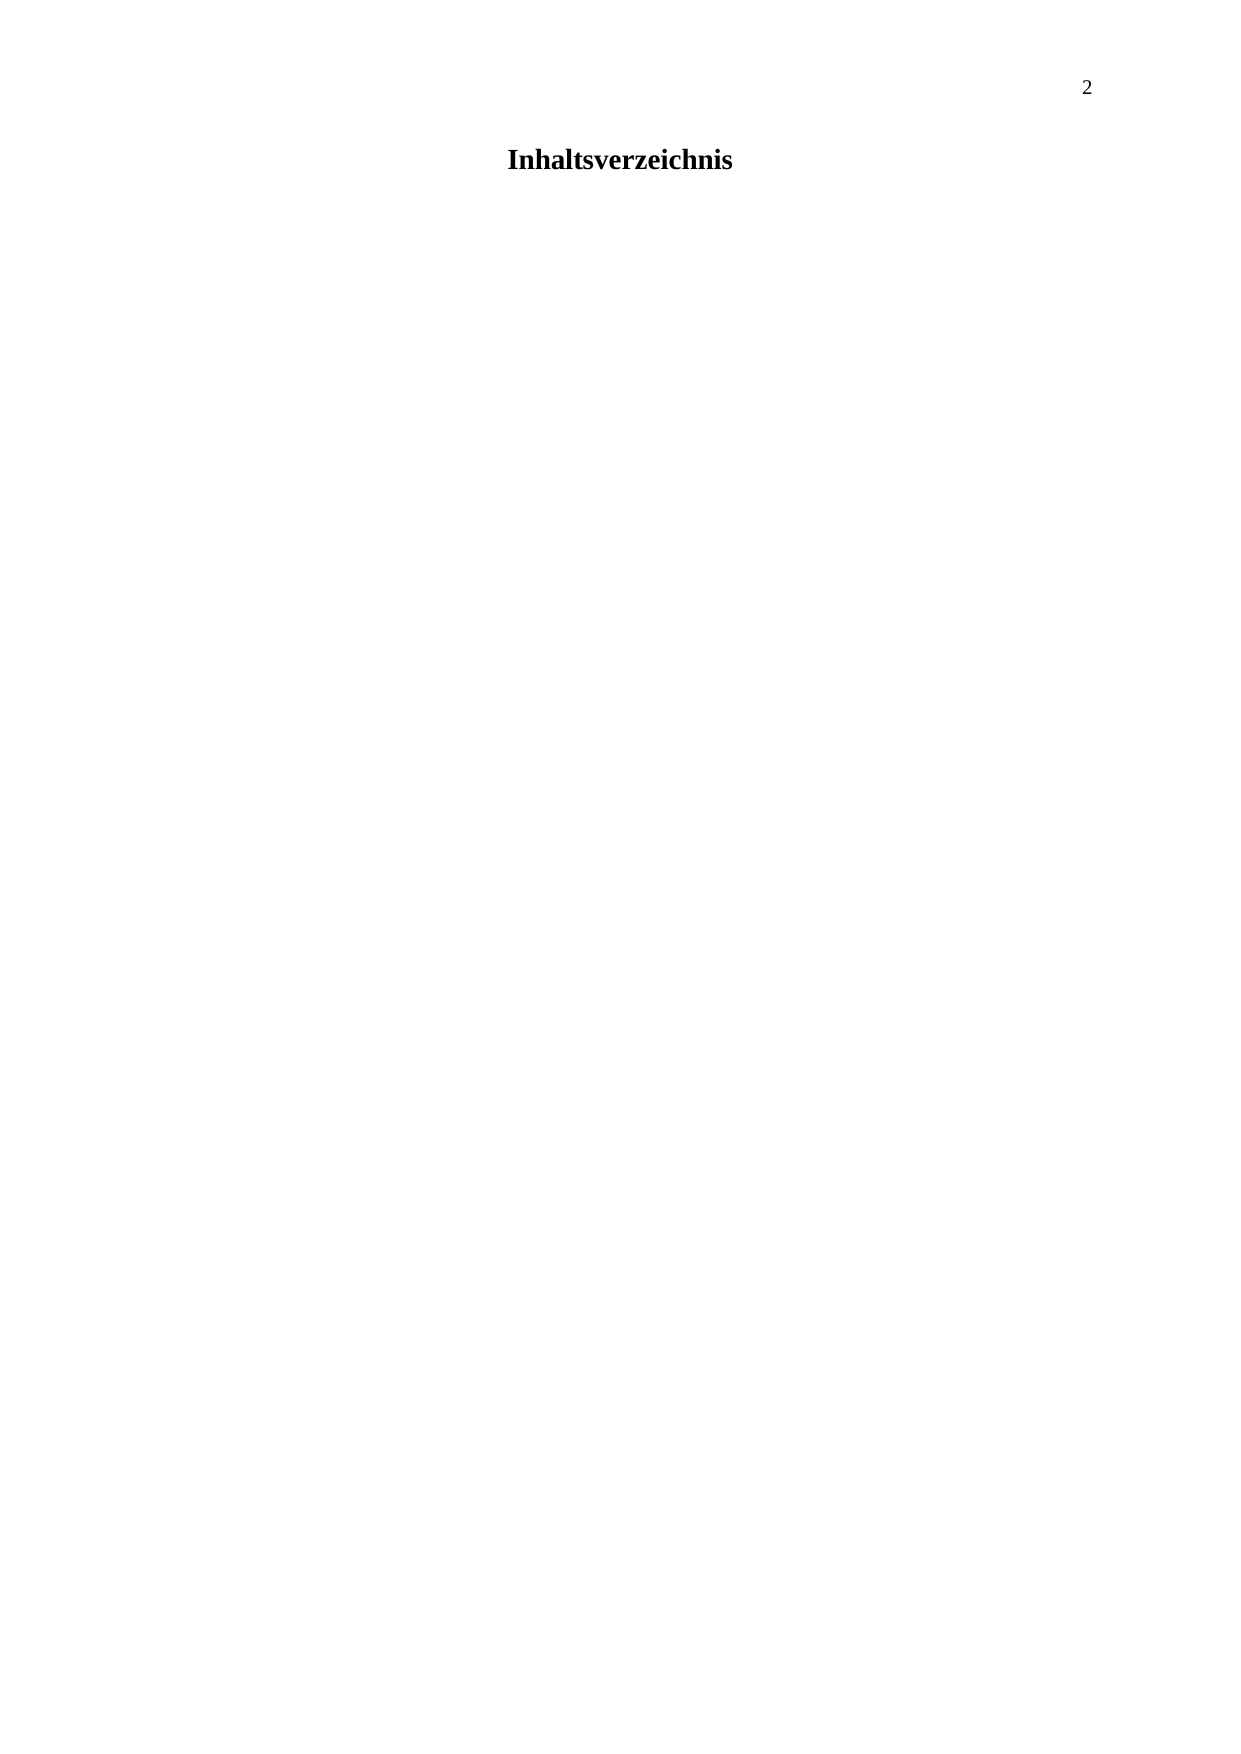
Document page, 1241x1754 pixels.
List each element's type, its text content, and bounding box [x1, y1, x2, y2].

text Inhaltsverzeichnis [148, 142, 1092, 176]
